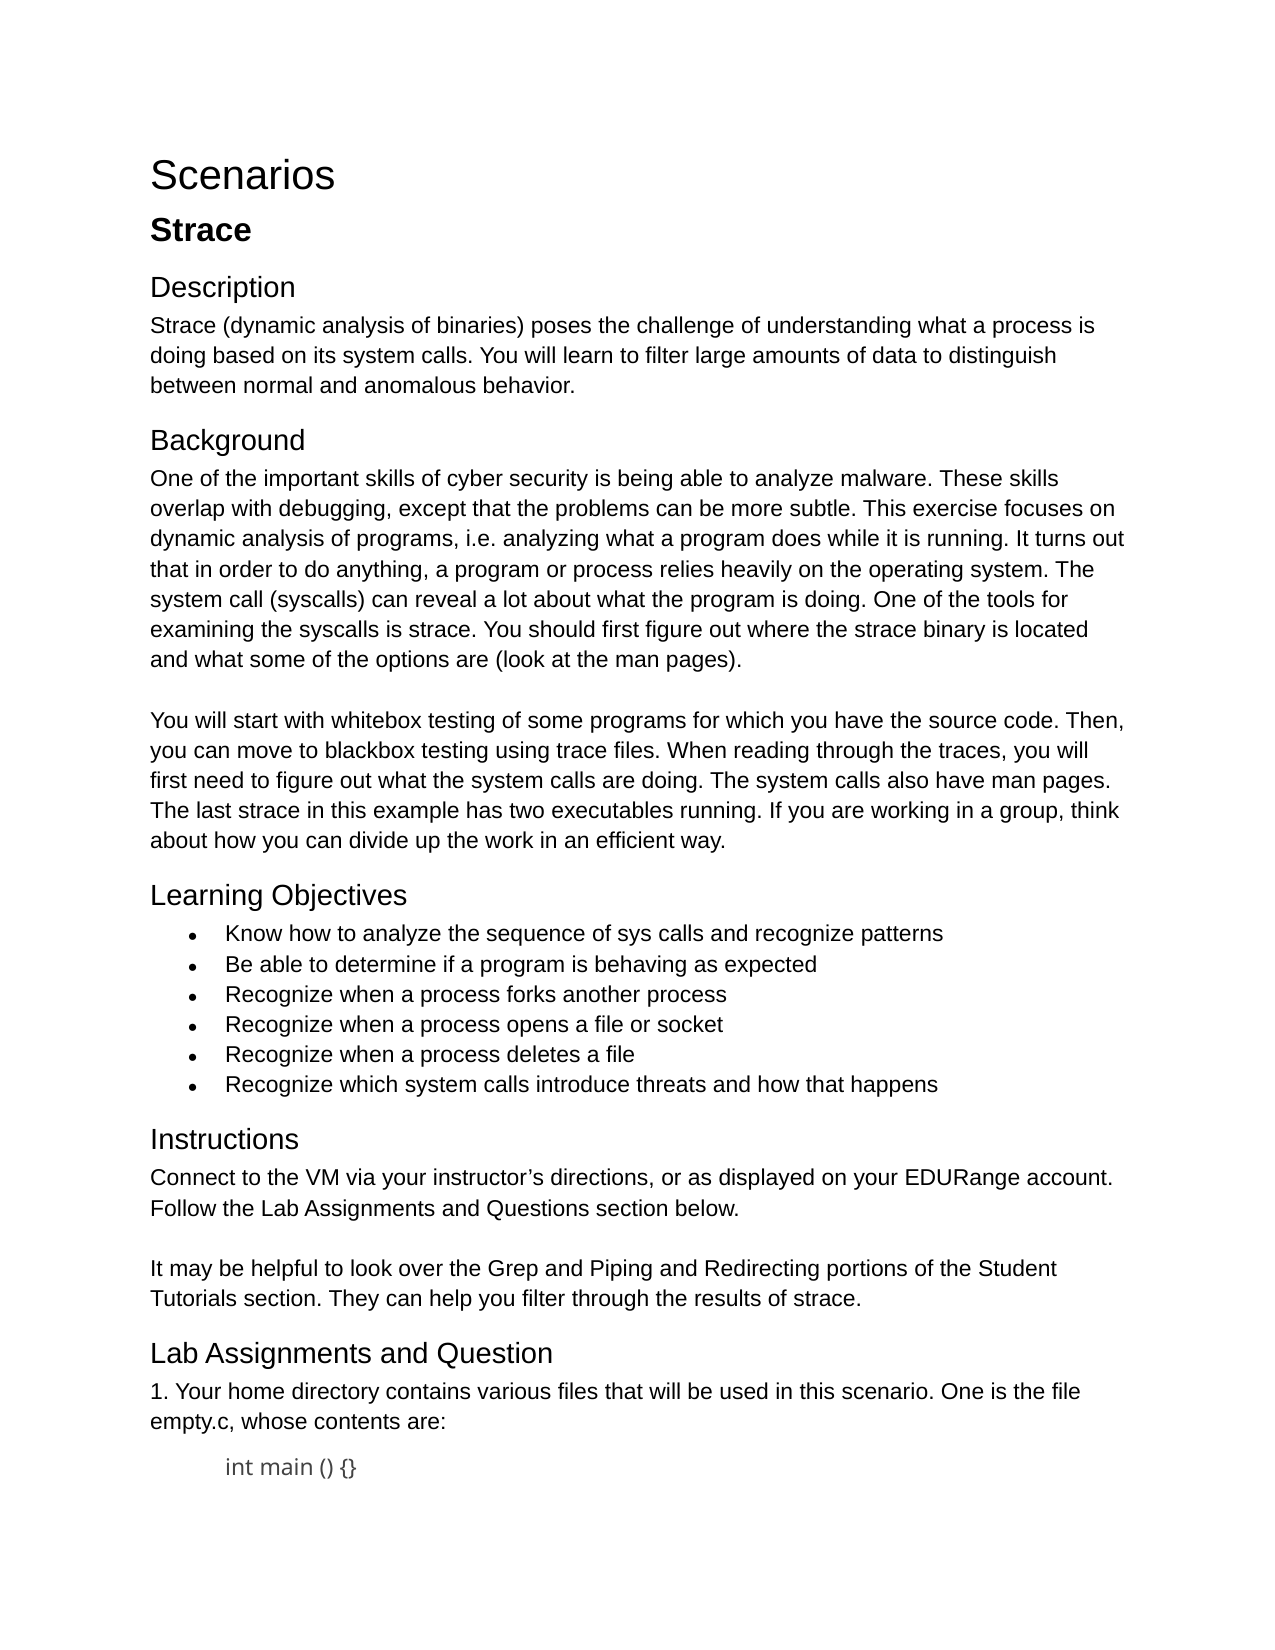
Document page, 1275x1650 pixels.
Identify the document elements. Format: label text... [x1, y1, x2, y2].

subtitle Scenarios [150, 150, 1125, 198]
text 1. Your home directory contains various files that will be used in this scenario. One is the file empty.c, whose contents are: [150, 1378, 1125, 1434]
subtitle Instructions [150, 1122, 1125, 1156]
list Be able to determine if a program is behaving as expected [187, 951, 1125, 977]
text One of the important skills of cyber security is being able to analyze malware. These skills overlap with debugging, except that the problems can be more subtle. This exercise focuses on dynamic analysis of programs, i.e. analyzing what a program does while it is running. It turns out that in order to do anything, a program or process relies heavily on the operating system. The system call (syscalls) can reveal a lot about what the program is doing. One of the tools for examining the syscalls is strace. You should first figure out where the strace binary is located and what some of the options are (look at the man pages). [150, 465, 1125, 672]
text Strace (dynamic analysis of binaries) poses the challenge of understanding what a process is doing based on its system calls. You will learn to filter large amounts of data to distinguish between normal and anomalous behavior. [150, 312, 1125, 398]
subtitle Learning Objectives [150, 878, 1125, 912]
list Recognize when a process opens a file or socket [187, 1011, 1125, 1037]
subtitle Strace [150, 210, 1125, 249]
list Recognize when a process forks another process [187, 981, 1125, 1007]
subtitle Lab Assignments and Question [150, 1336, 1125, 1370]
subtitle Description [150, 270, 1125, 303]
text Connect to the VM via your instructor’s directions, or as displayed on your EDURange account. Follow the Lab Assignments and Questions section below. [150, 1164, 1125, 1221]
text int main () {} [225, 1450, 1125, 1482]
list Recognize which system calls introduce threats and how that happens [187, 1071, 1125, 1098]
list Know how to analyze the sequence of sys calls and recognize patterns [187, 920, 1125, 947]
list Recognize when a process deletes a file [187, 1041, 1125, 1067]
subtitle Background [150, 423, 1125, 457]
text You will start with whitebox testing of some programs for which you have the source code. Then, you can move to blackbox testing using trace files. When reading through the traces, you will first need to figure out what the system calls are doing. The system calls also have man pages. The last strace in this example has two executables running. If you are working in a group, think about how you can divide up the work in an efficient way. [150, 707, 1125, 854]
text It may be helpful to look over the Grep and Piping and Redirecting portions of the Student Tutorials section. They can help you filter through the results of strace. [150, 1255, 1125, 1311]
